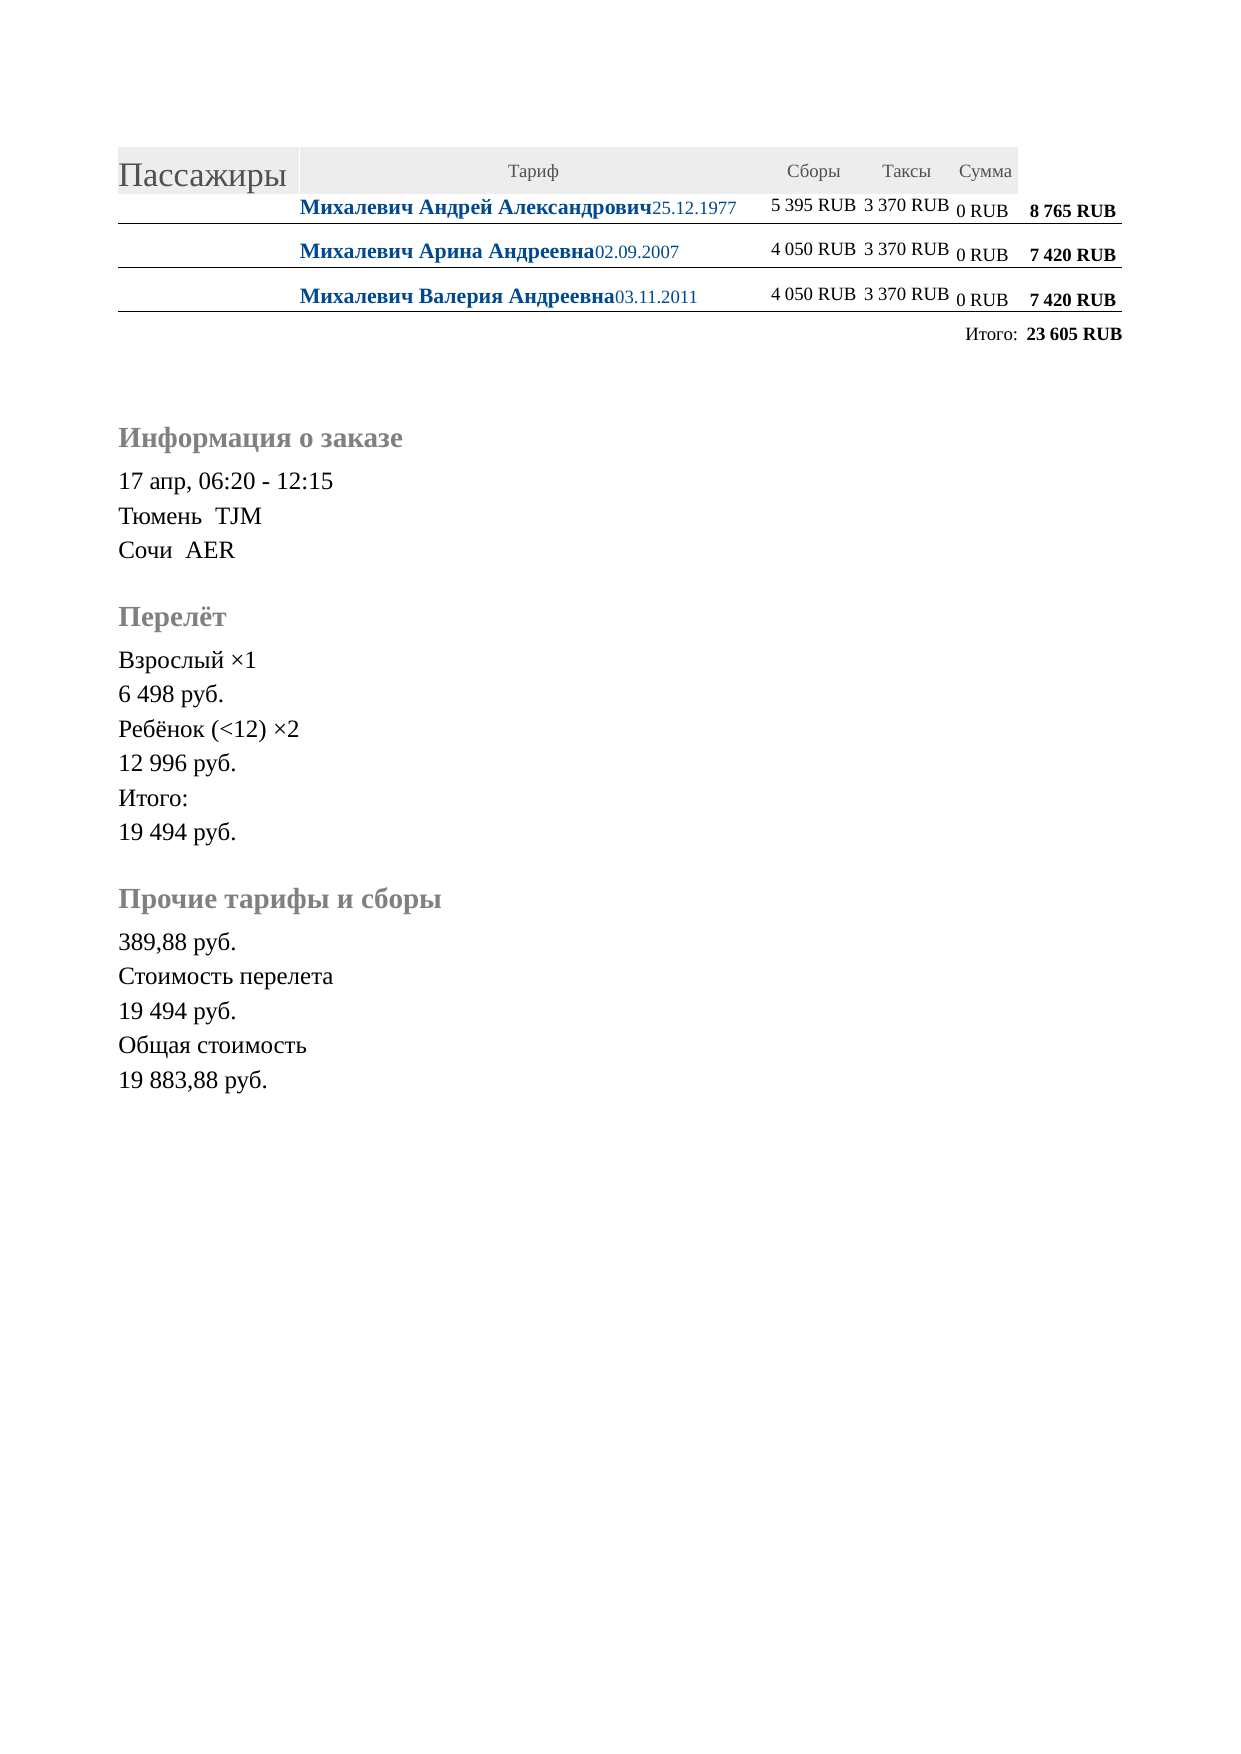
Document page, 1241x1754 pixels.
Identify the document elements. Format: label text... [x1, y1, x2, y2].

text Взрослый ×1 [118, 645, 1122, 674]
table_cell 3 370 RUB [860, 224, 953, 267]
table_cell 4 050 RUB [767, 268, 860, 311]
table_cell 0 RUB [953, 194, 1018, 222]
table_cell 23 605 RUB [1018, 312, 1122, 348]
subtitle Перелёт [118, 599, 1122, 632]
table_header [1018, 147, 1122, 194]
table_cell 7 420 RUB [1018, 224, 1122, 267]
text Тюмень TJM [118, 501, 1122, 529]
table_cell Михалевич Арина Андреевна02.09.2007 [300, 224, 767, 267]
text Итого: [118, 783, 1122, 812]
subtitle Информация о заказе [118, 420, 1122, 454]
table_header Таксы [860, 147, 953, 194]
table_cell [118, 224, 299, 267]
text 12 996 руб. [118, 748, 1122, 777]
table_cell 5 395 RUB [767, 194, 860, 222]
text Общая стоимость [118, 1030, 1122, 1059]
subtitle Прочие тарифы и сборы [118, 881, 1122, 914]
table_cell [767, 312, 860, 348]
text Сочи AER [118, 535, 1122, 564]
text Стоимость перелета [118, 961, 1122, 990]
table_cell 4 050 RUB [767, 224, 860, 267]
table_cell 8 765 RUB [1018, 194, 1122, 222]
table_header Пассажиры [118, 147, 299, 194]
table_cell 7 420 RUB [1018, 268, 1122, 311]
table_header Сумма [953, 147, 1018, 194]
table_cell [300, 312, 767, 348]
table_cell Итого: [953, 312, 1018, 348]
text 6 498 руб. [118, 679, 1122, 708]
table_cell 0 RUB [953, 268, 1018, 311]
table_cell Михалевич Андрей Александрович25.12.1977 [300, 194, 767, 222]
table_cell 3 370 RUB [860, 268, 953, 311]
table_cell [118, 268, 299, 311]
text 19 494 руб. [118, 996, 1122, 1025]
text 19 883,88 руб. [118, 1065, 1122, 1094]
table_cell 0 RUB [953, 224, 1018, 267]
text 19 494 руб. [118, 817, 1122, 846]
table_cell 3 370 RUB [860, 194, 953, 222]
text Ребёнок (<12) ×2 [118, 714, 1122, 743]
text 389,88 руб. [118, 927, 1122, 956]
table_header Тариф [300, 147, 767, 194]
table_cell Михалевич Валерия Андреевна03.11.2011 [300, 268, 767, 311]
table_cell [118, 312, 299, 348]
table_cell [118, 194, 299, 222]
text 17 апр, 06:20 - 12:15 [118, 466, 1122, 495]
table_cell [860, 312, 953, 348]
table_header Сборы [767, 147, 860, 194]
